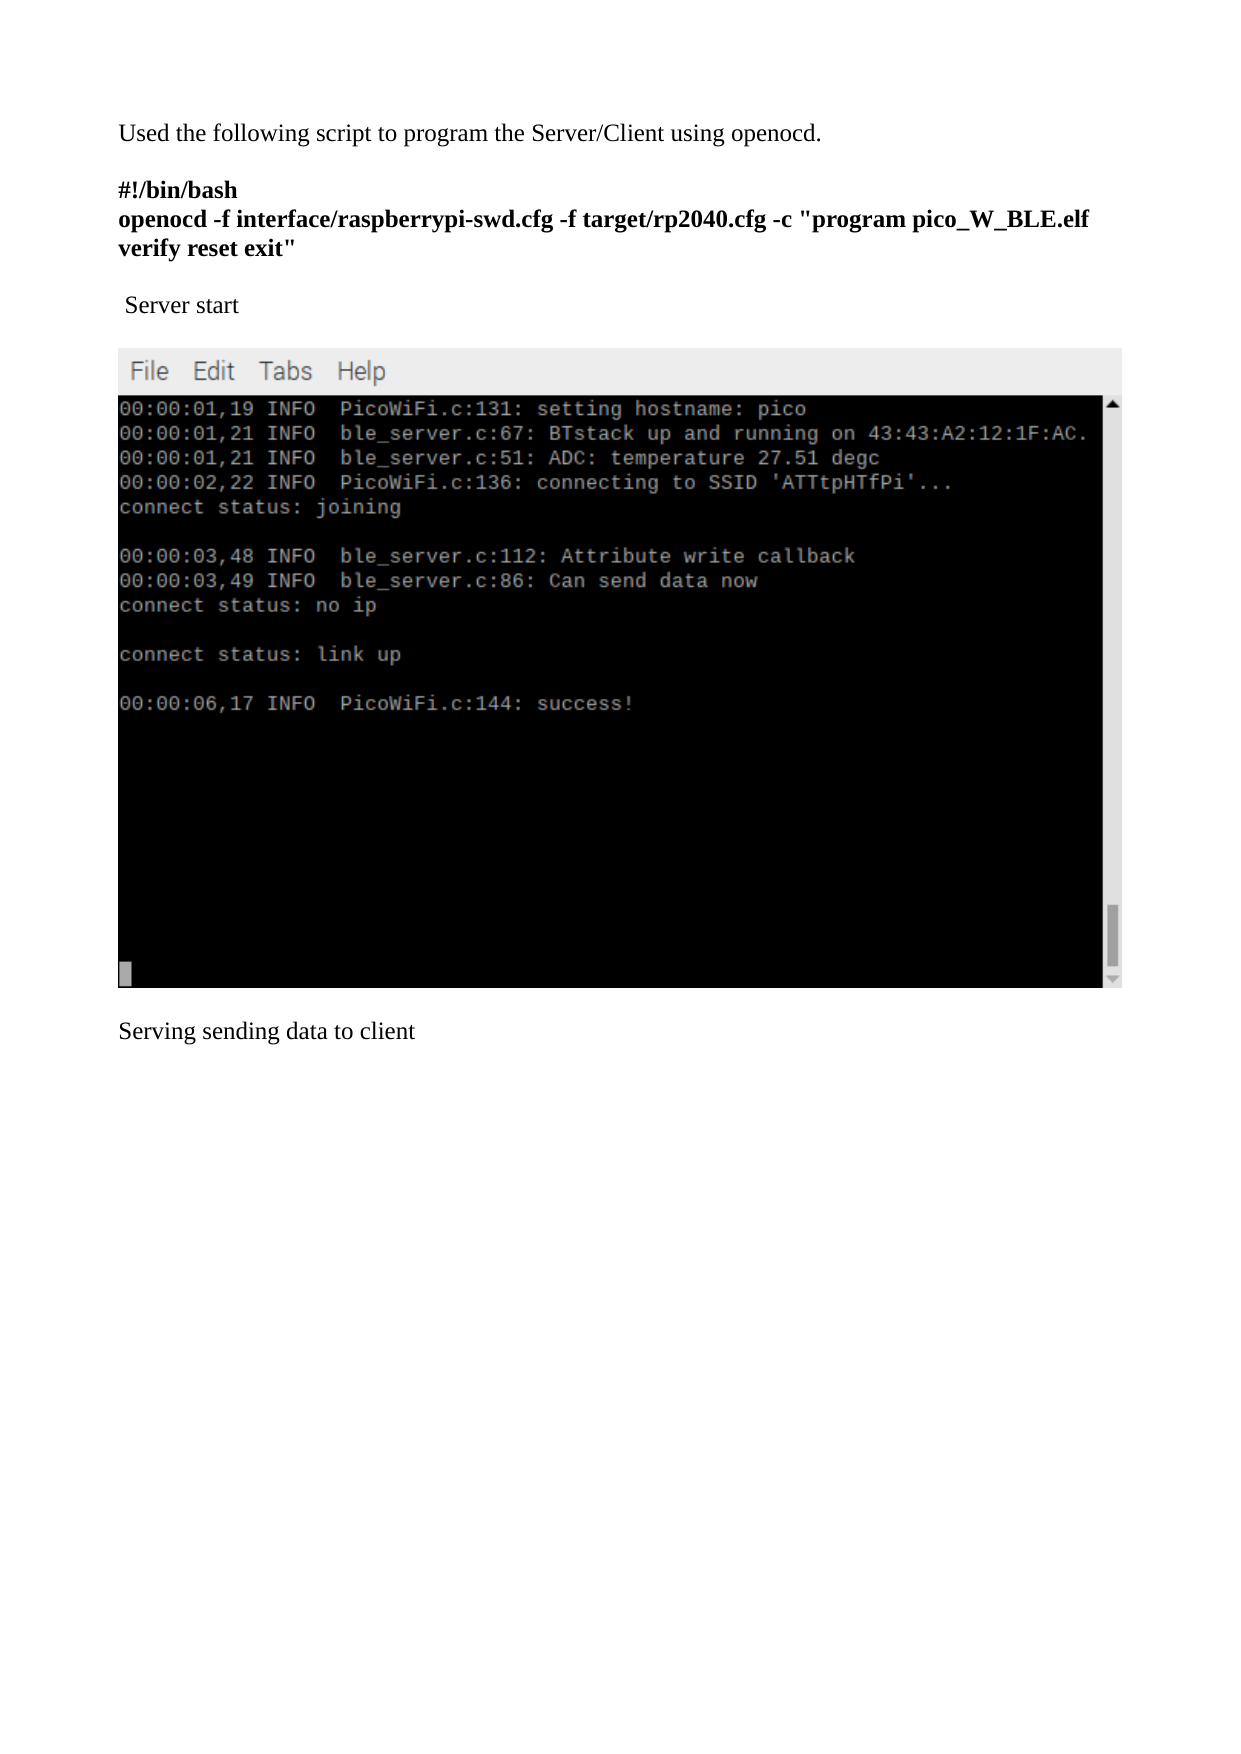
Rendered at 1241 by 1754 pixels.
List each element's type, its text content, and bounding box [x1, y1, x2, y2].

text openocd -f interface/raspberrypi-swd.cfg -f target/rp2040.cfg -c "program pico_W_BLE.elf verify reset exit" [118, 204, 1122, 262]
text Used the following script to program the Server/Client using openocd. [118, 118, 1122, 147]
picture [118, 348, 1123, 988]
text Server start [118, 291, 1122, 319]
text Serving sending data to client [118, 1016, 1122, 1045]
text #!/bin/bash [118, 176, 1122, 204]
